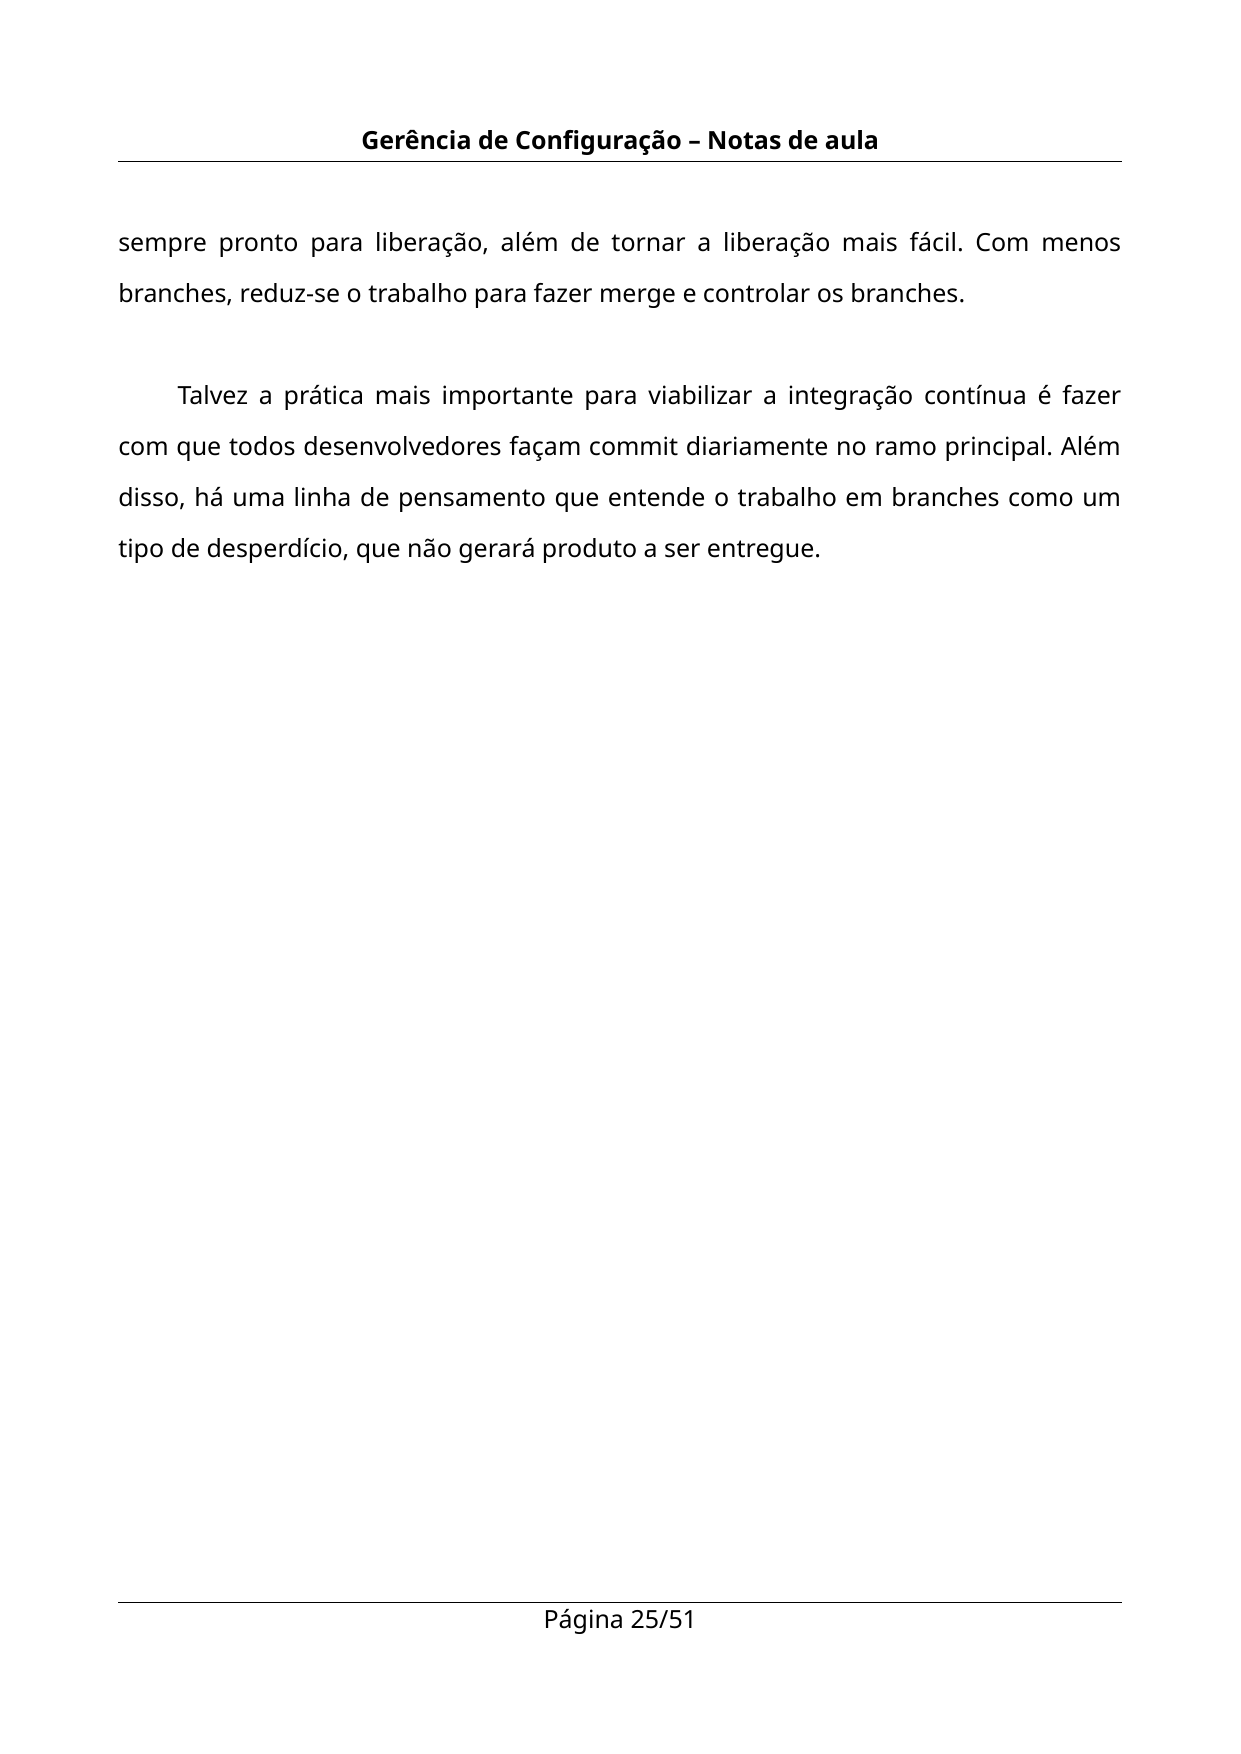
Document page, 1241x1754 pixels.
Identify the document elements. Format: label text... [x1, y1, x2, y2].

text Talvez a prática mais importante para viabilizar a integração contínua é fazer com que todos desenvolvedores façam commit diariamente no ramo principal. Além disso, há uma linha de pensamento que entende o trabalho em branches como um tipo de desperdício, que não gerará produto a ser entregue. [118, 378, 1122, 565]
text sempre pronto para liberação, além de tornar a liberação mais fácil. Com menos branches, reduz-se o trabalho para fazer merge e controlar os branches. [118, 224, 1122, 310]
